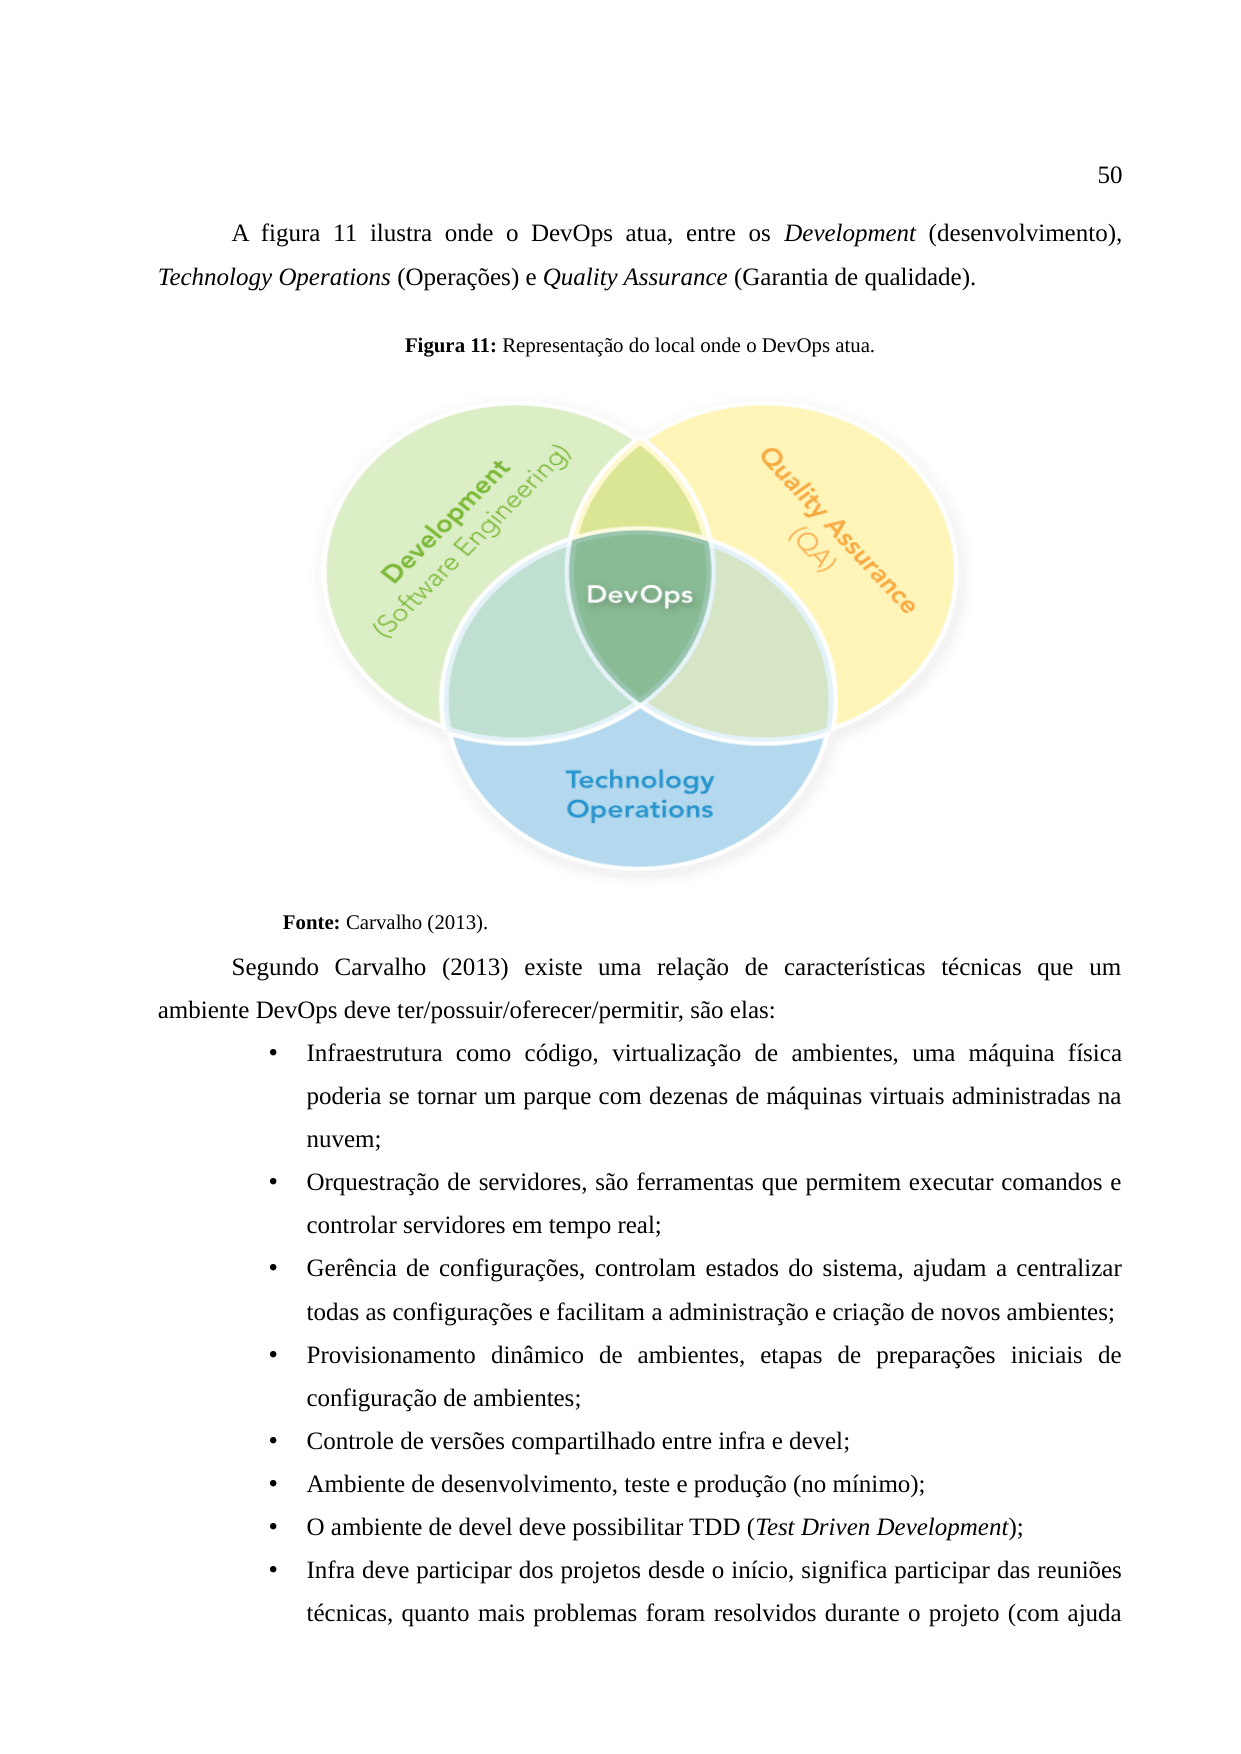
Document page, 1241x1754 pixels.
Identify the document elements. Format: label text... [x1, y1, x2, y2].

text Fonte: Carvalho (2013). [283, 899, 997, 934]
list Orquestração de servidores, são ferramentas que permitem executar comandos e controlar servidores em tempo real; [269, 1167, 1122, 1239]
list Provisionamento dinâmico de ambientes, etapas de preparações iniciais de configuração de ambientes; [269, 1340, 1122, 1412]
list Gerência de configurações, controlam estados do sistema, ajudam a centralizar todas as configurações e facilitam a administração e criação de novos ambientes; [269, 1253, 1122, 1325]
list Infraestrutura como código, virtualização de ambientes, uma máquina física poderia se tornar um parque com dezenas de máquinas virtuais administradas na nuvem; [269, 1038, 1122, 1153]
picture [282, 369, 998, 899]
text Figura 11: Representação do local onde o DevOps atua. [283, 333, 997, 357]
list Controle de versões compartilhado entre infra e devel; [269, 1426, 1122, 1455]
text A figura 11 ilustra onde o DevOps atua, entre os Development (desenvolvimento), Technology Operations (Operações) e Quality Assurance (Garantia de qualidade). [158, 218, 1122, 290]
list O ambiente de devel deve possibilitar TDD (Test Driven Development); [269, 1512, 1122, 1541]
text Segundo Carvalho (2013) existe uma relação de características técnicas que um ambiente DevOps deve ter/possuir/oferecer/permitir, são elas: [158, 952, 1122, 1023]
list Infra deve participar dos projetos desde o início, significa participar das reuniões técnicas, quanto mais problemas foram resolvidos durante o projeto (com ajuda [269, 1555, 1122, 1627]
list Ambiente de desenvolvimento, teste e produção (no mínimo); [269, 1469, 1122, 1498]
